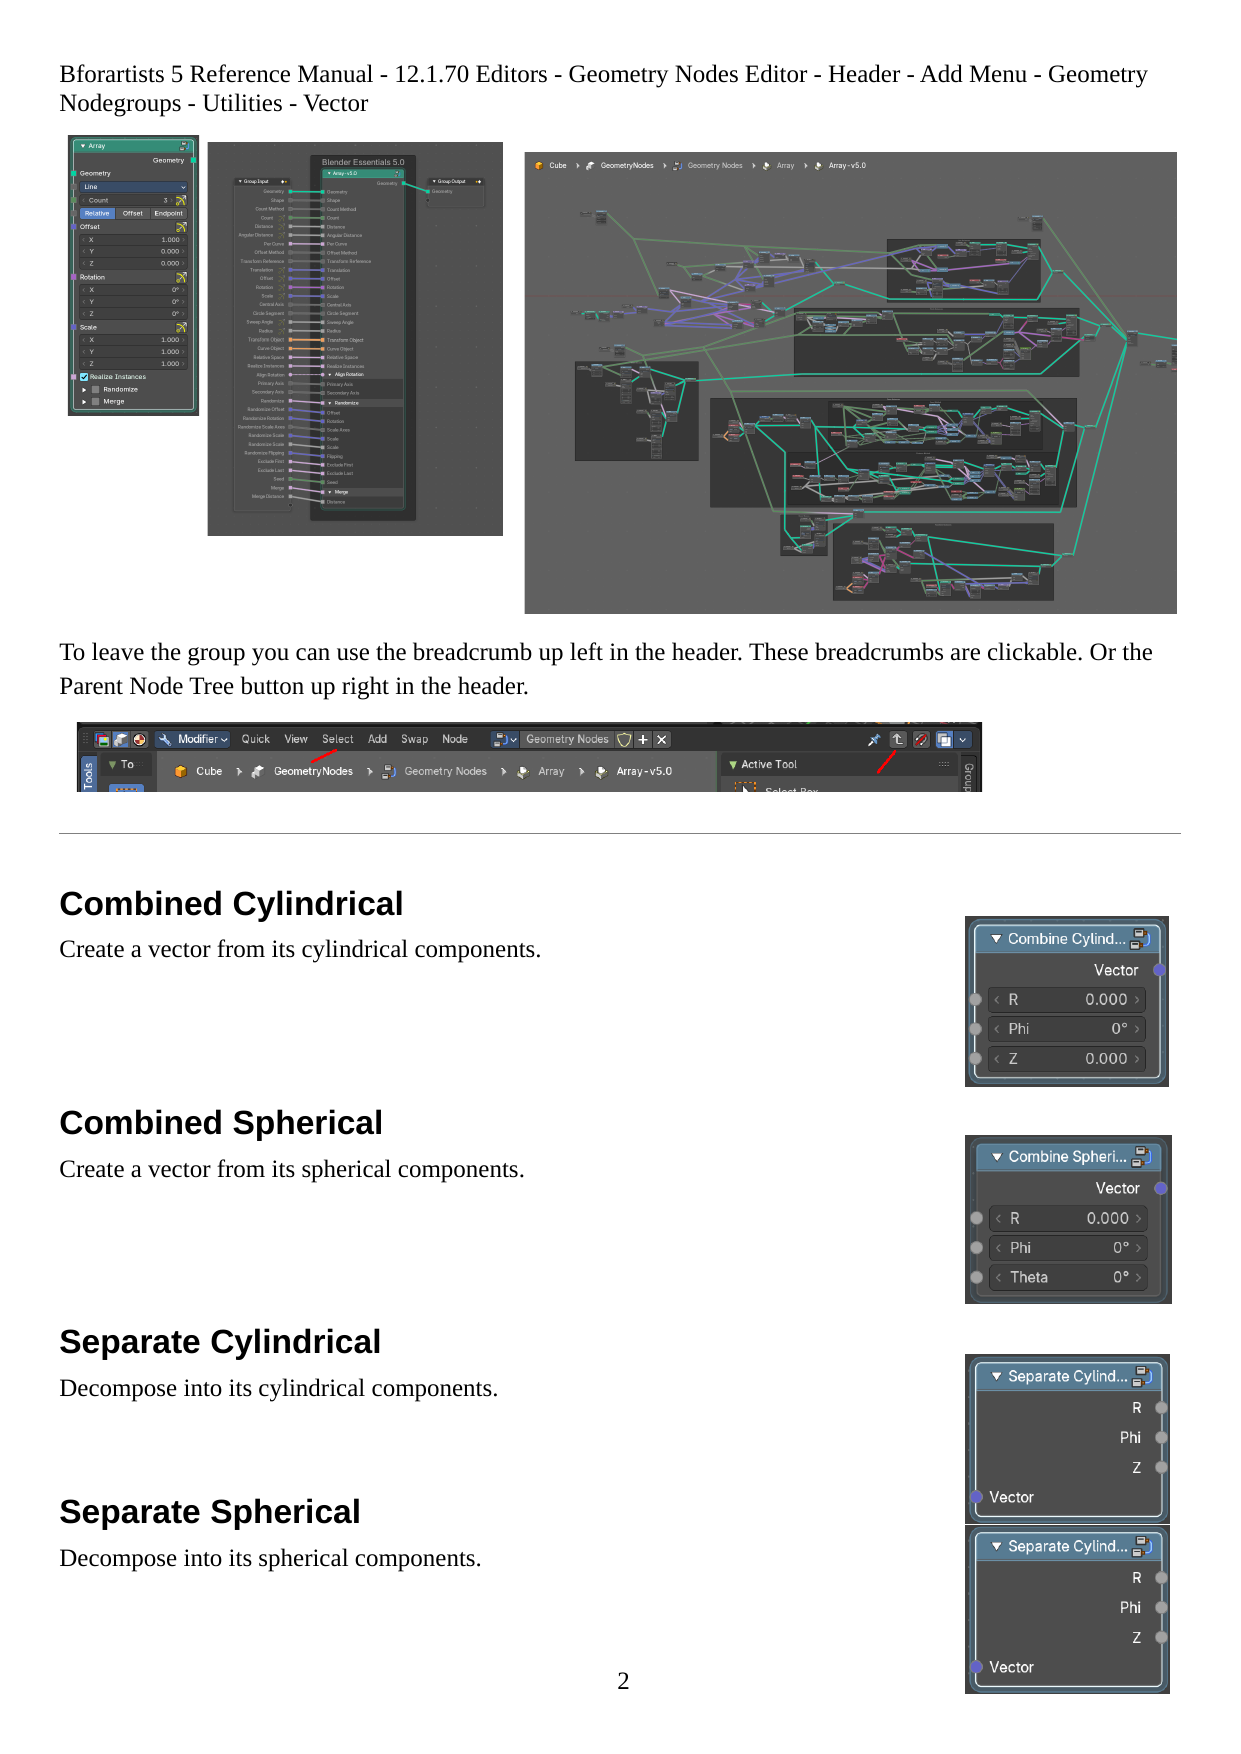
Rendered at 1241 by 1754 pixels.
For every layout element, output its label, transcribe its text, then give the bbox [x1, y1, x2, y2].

picture [207, 142, 503, 536]
picture [524, 152, 1177, 614]
subtitle Combined Spherical [59, 1102, 1181, 1141]
picture [965, 1354, 1170, 1524]
subtitle Separate Spherical [59, 1492, 1181, 1530]
text Decompose into its cylindrical components. [59, 1373, 965, 1402]
subtitle Combined Cylindrical [59, 883, 1181, 922]
picture [965, 1525, 1170, 1694]
picture [76, 722, 983, 792]
subtitle Separate Cylindrical [59, 1322, 1181, 1360]
text Create a vector from its spherical components. [59, 1154, 965, 1182]
text To leave the group you can use the breadcrumb up left in the header. These breadcrumbs are clickable. Or the Parent Node Tree button up right in the header. [59, 637, 1181, 700]
text Create a vector from its cylindrical components. [59, 934, 965, 963]
text Decompose into its spherical components. [59, 1543, 965, 1572]
picture [67, 135, 200, 416]
picture [965, 916, 1169, 1087]
picture [965, 1135, 1172, 1304]
